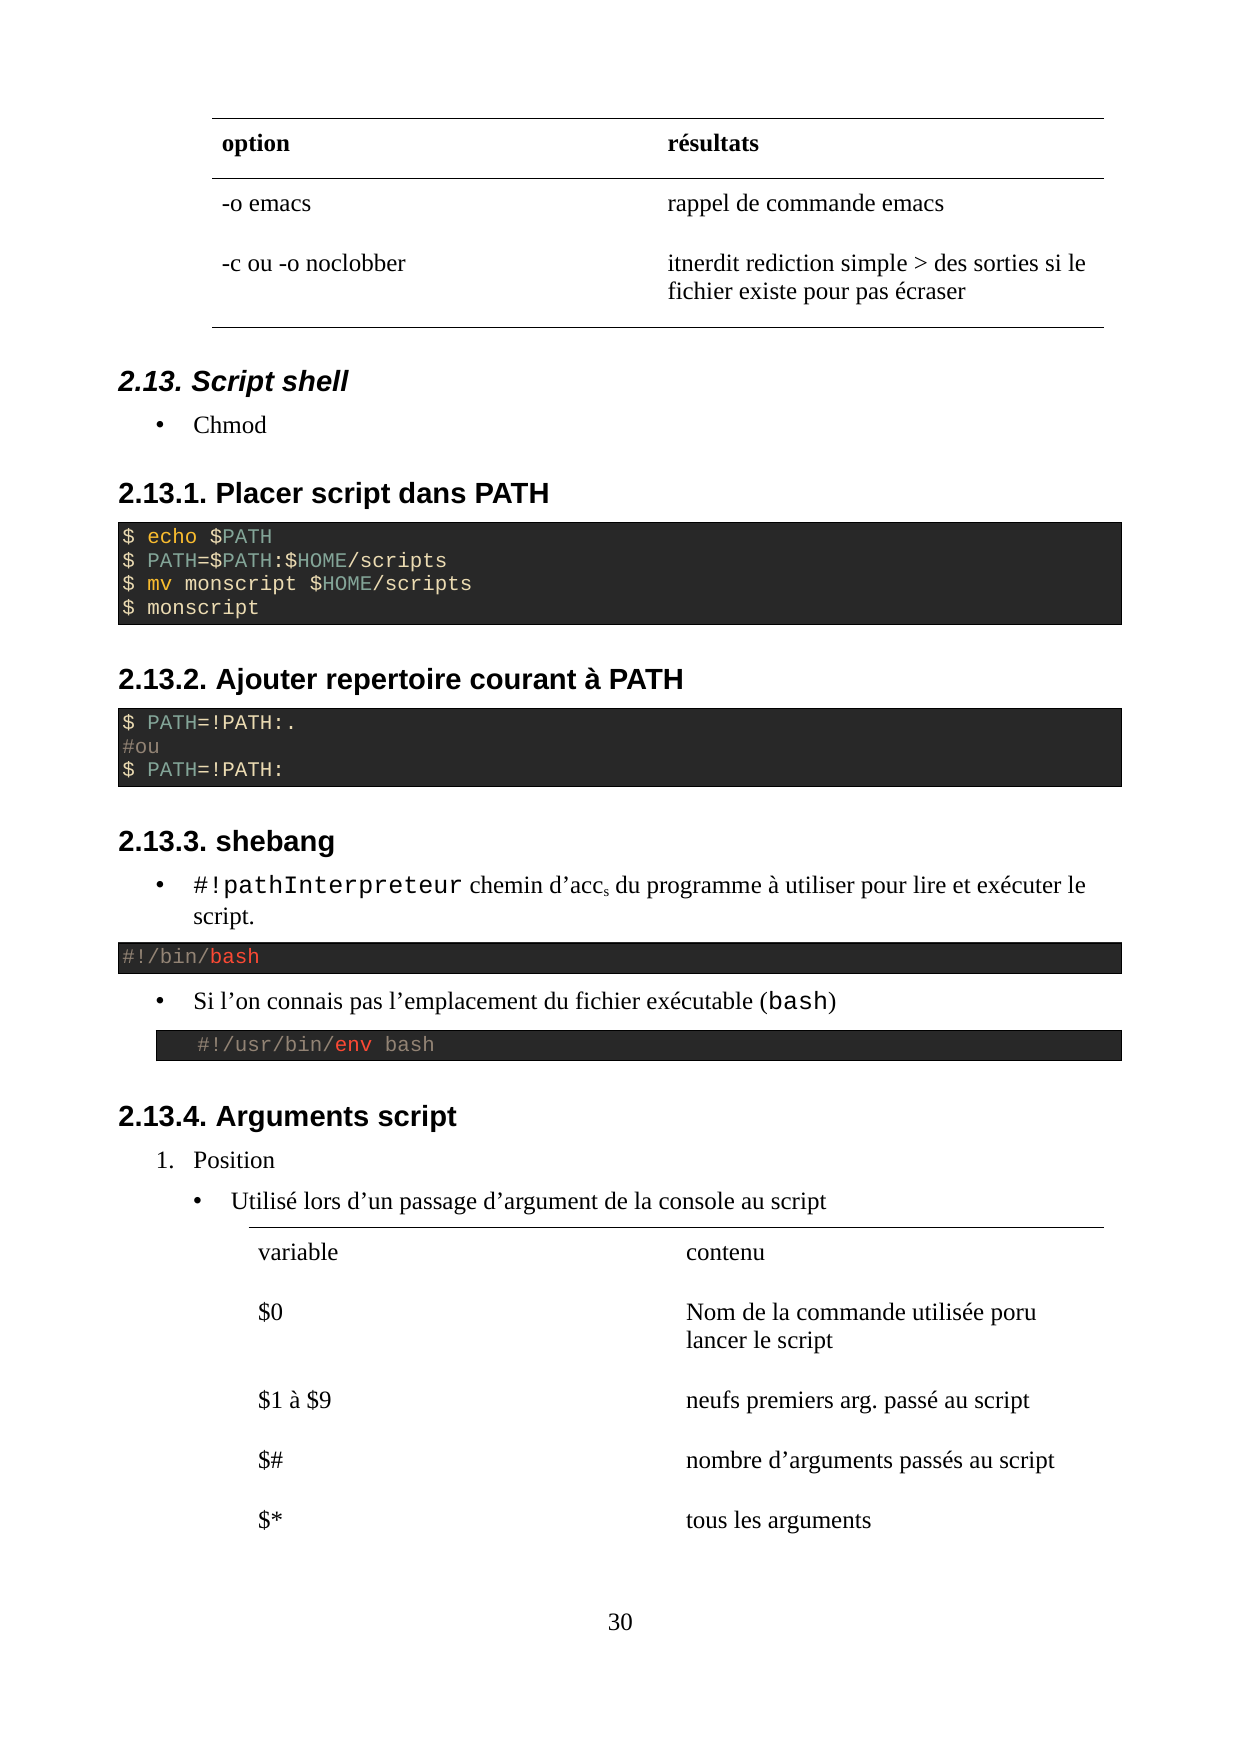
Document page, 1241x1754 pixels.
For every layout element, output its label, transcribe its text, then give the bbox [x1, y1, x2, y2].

text $ monscript [119, 593, 1121, 624]
text #ou [119, 732, 1121, 755]
table_cell rappel de commande emacs [658, 179, 1103, 238]
table_header variable [249, 1228, 676, 1287]
table_cell $1 à $9 [249, 1376, 676, 1436]
text #!/bin/bash [119, 944, 1121, 973]
list #!/usr/bin/env bash [157, 1031, 1121, 1060]
subtitle shebang [118, 824, 1122, 858]
subtitle Placer script dans PATH [118, 476, 1122, 510]
table_cell $# [249, 1436, 676, 1496]
list #!pathInterpreteur chemin d’accs du programme à utiliser pour lire et exécuter le script. [156, 870, 1122, 930]
list Si l’on connais pas l’emplacement du fichier exécutable (bash) [156, 986, 1122, 1017]
list Position [156, 1145, 1122, 1173]
table_cell itnerdit rediction simple > des sorties si le fichier existe pour pas écraser [658, 238, 1103, 327]
table_header contenu [676, 1228, 1104, 1287]
list Utilisé lors d’un passage d’argument de la console au script [193, 1186, 1122, 1215]
table_cell -o emacs [212, 179, 658, 238]
text $ PATH=!PATH:. [119, 709, 1121, 732]
subtitle Ajouter repertoire courant à PATH [118, 662, 1122, 696]
text $ PATH=!PATH: [119, 755, 1121, 786]
table_cell Nom de la commande utilisée poru lancer le script [676, 1288, 1104, 1376]
table_cell $* [249, 1496, 676, 1556]
text $ PATH=$PATH:$HOME/scripts [119, 546, 1121, 569]
table_cell tous les arguments [676, 1496, 1104, 1556]
table_header option [212, 119, 658, 178]
subtitle Script shell [118, 364, 1122, 397]
table_cell $0 [249, 1288, 676, 1376]
text $ echo $PATH [119, 523, 1121, 546]
table_header résultats [658, 119, 1103, 178]
table_cell neufs premiers arg. passé au script [676, 1376, 1104, 1436]
text $ mv monscript $HOME/scripts [119, 569, 1121, 593]
table_cell -c ou -o noclobber [212, 238, 658, 327]
subtitle Arguments script [118, 1099, 1122, 1132]
list Chmod [156, 410, 1122, 439]
table_cell nombre d’arguments passés au script [676, 1436, 1104, 1496]
